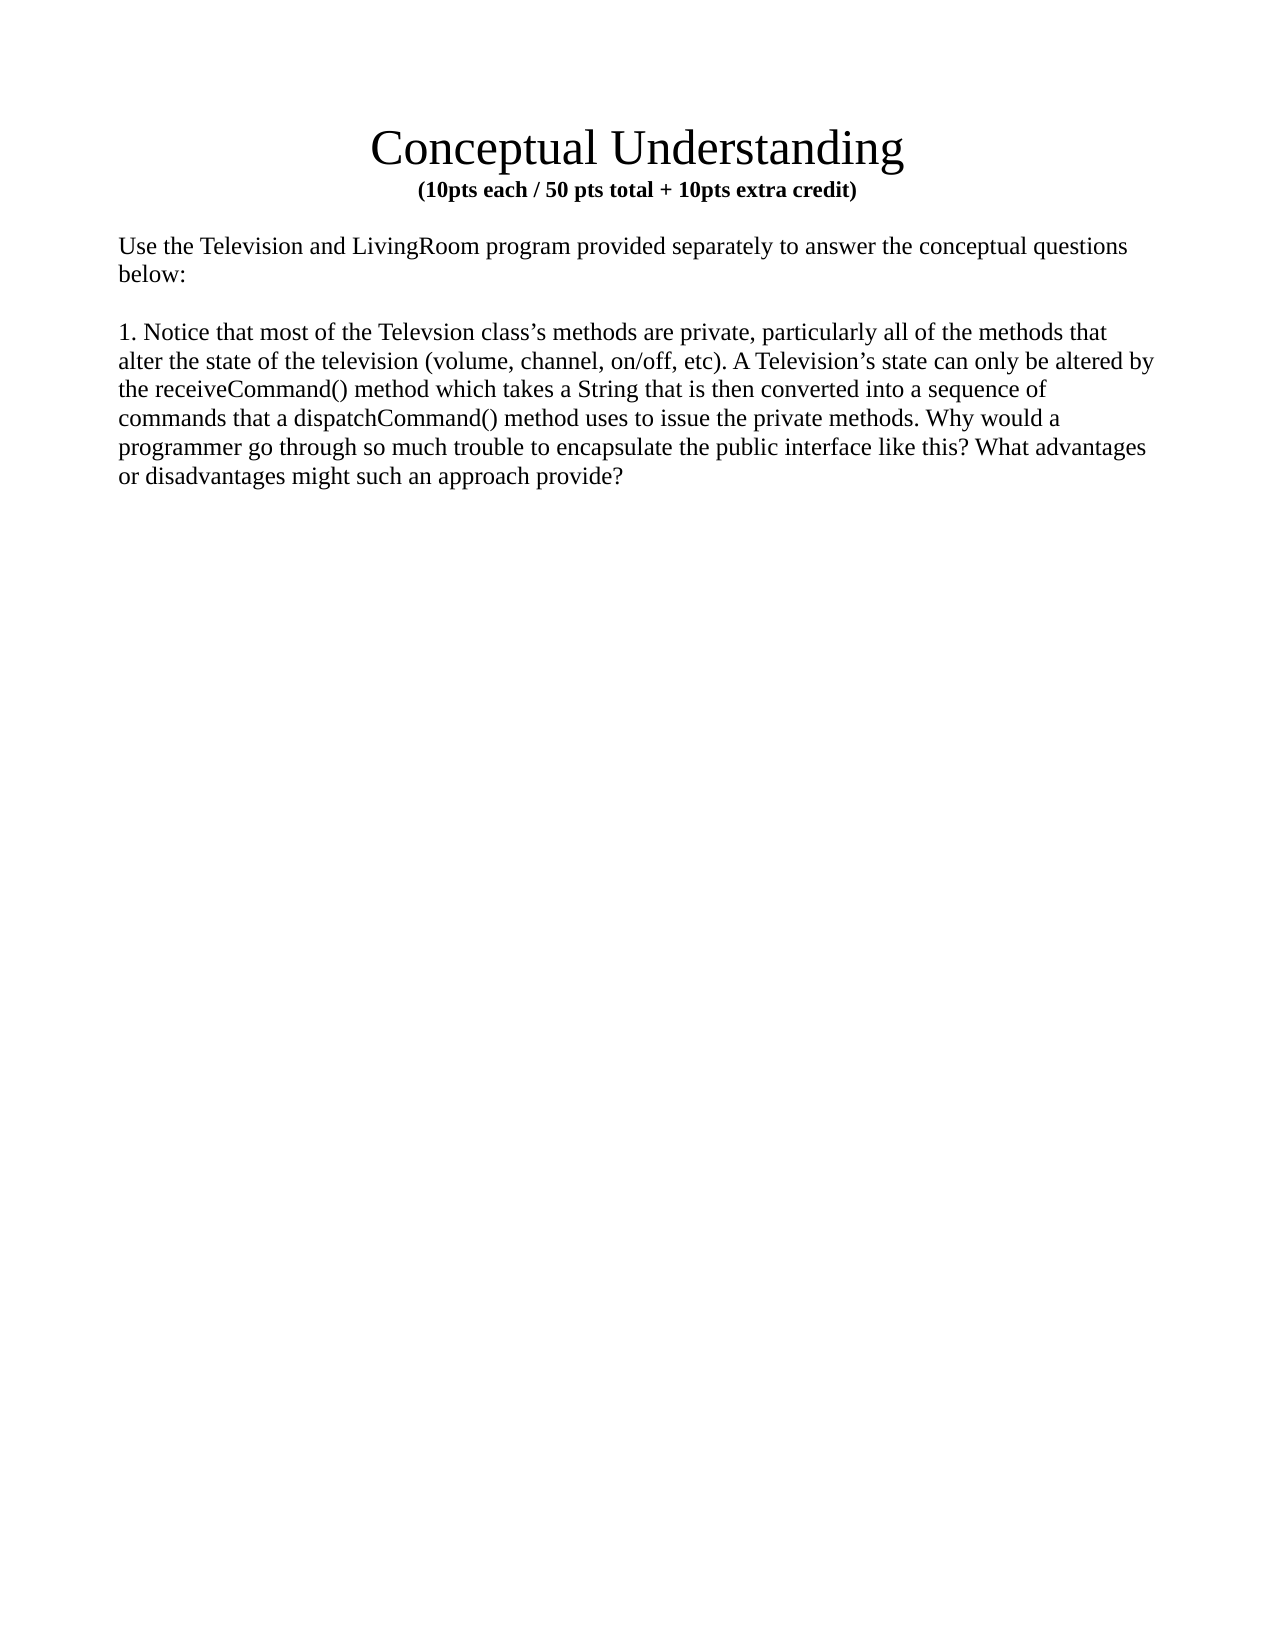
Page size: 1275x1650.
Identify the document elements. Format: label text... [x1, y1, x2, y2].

text 1. Notice that most of the Televsion class’s methods are private, particularly all of the methods that alter the state of the television (volume, channel, on/off, etc). A Television’s state can only be altered by the receiveCommand() method which takes a String that is then converted into a sequence of commands that a dispatchCommand() method uses to issue the private methods. Why would a programmer go through so much trouble to encapsulate the public interface like this? What advantages or disadvantages might such an approach provide? [118, 317, 1157, 489]
text Conceptual Understanding [118, 118, 1157, 176]
text Use the Television and LivingRoom program provided separately to answer the conceptual questions below: [118, 231, 1157, 288]
text (10pts each / 50 pts total + 10pts extra credit) [118, 176, 1157, 202]
